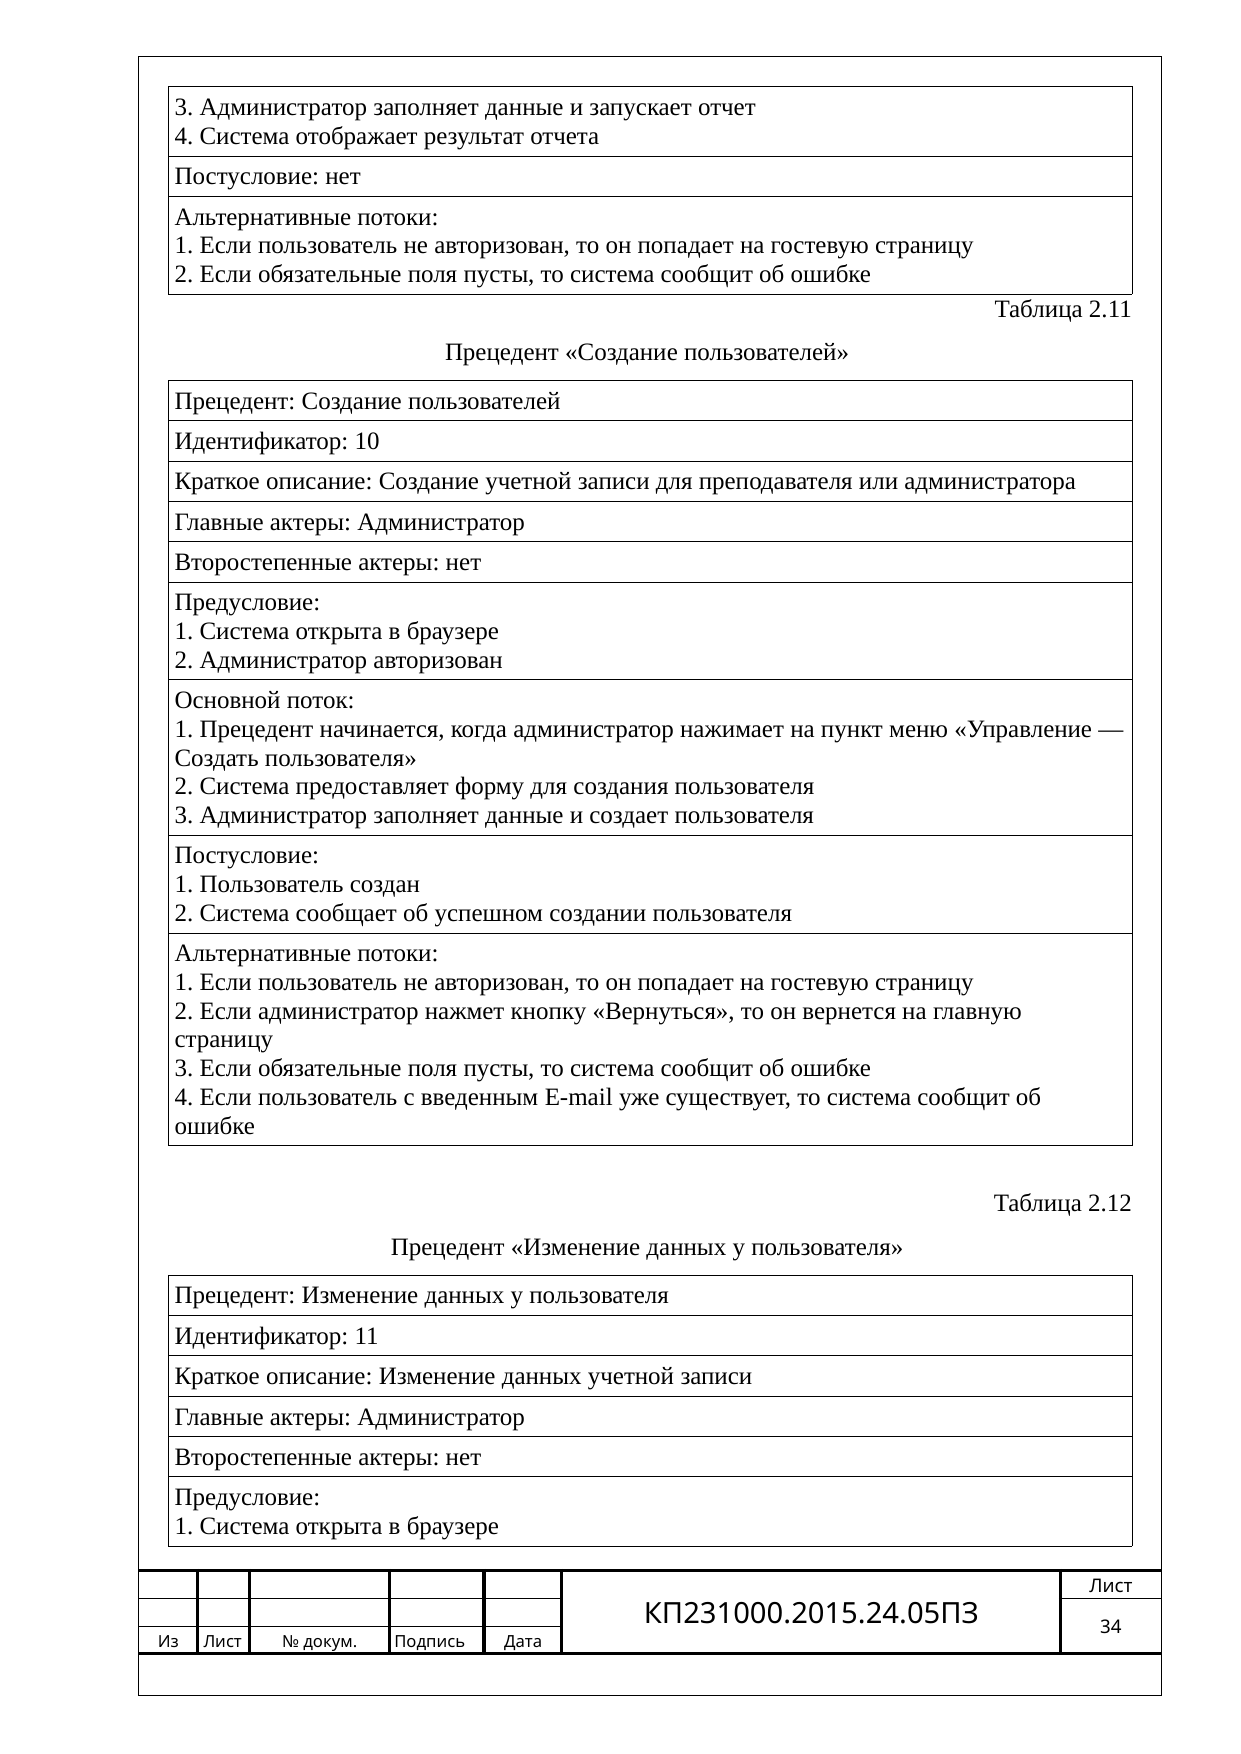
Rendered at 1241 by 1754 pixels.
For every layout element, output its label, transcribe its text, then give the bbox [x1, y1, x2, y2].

table_cell 3. Администратор заполняет данные и запускает отчет 4. Система отображает результат отчета [169, 87, 1132, 156]
table_header Прецедент: Изменение данных у пользователя [169, 1276, 1132, 1315]
table_cell Предусловие: 1. Система открыта в браузере [169, 1477, 1132, 1546]
table_cell Второстепенные актеры: нет [169, 1437, 1132, 1476]
table_cell Краткое описание: Создание учетной записи для преподавателя или администратора [169, 462, 1132, 501]
table_cell Предусловие: 1. Система открыта в браузере 2. Администратор авторизован [169, 583, 1132, 679]
table_cell Второстепенные актеры: нет [169, 542, 1132, 582]
table_cell Альтернативные потоки: 1. Если пользователь не авторизован, то он попадает на гостевую страницу 2. Если администратор нажмет кнопку «Вернуться», то он вернется на главную страницу 3. Если обязательные поля пусты, то система сообщит об ошибке 4. Если пользователь с введенным E-mail уже существует, то система сообщит об ошибке [169, 934, 1132, 1145]
table_cell Постусловие: нет [169, 157, 1132, 196]
table_cell Главные актеры: Администратор [169, 502, 1132, 541]
table_cell Альтернативные потоки: 1. Если пользователь не авторизован, то он попадает на гостевую страницу 2. Если обязательные поля пусты, то система сообщит об ошибке [169, 197, 1132, 294]
table_cell Основной поток: 1. Прецедент начинается, когда администратор нажимает на пункт меню «Управление — Создать пользователя» 2. Система предоставляет форму для создания пользователя 3. Администратор заполняет данные и создает пользователя [169, 680, 1132, 835]
text Прецедент «Создание пользователей» [168, 337, 1132, 366]
text Таблица 2.11 [168, 295, 1132, 322]
table_header Главные актеры: Администратор [169, 1397, 1132, 1436]
text Таблица 2.12 [168, 1188, 1132, 1217]
table_cell Краткое описание: Изменение данных учетной записи [169, 1356, 1132, 1396]
table_cell Идентификатор: 11 [169, 1316, 1132, 1355]
table_header Прецедент: Создание пользователей [169, 381, 1132, 420]
table_cell Постусловие: 1. Пользователь создан 2. Система сообщает об успешном создании пользователя [169, 836, 1132, 932]
table_cell Идентификатор: 10 [169, 421, 1132, 461]
text Прецедент «Изменение данных у пользователя» [168, 1232, 1132, 1260]
